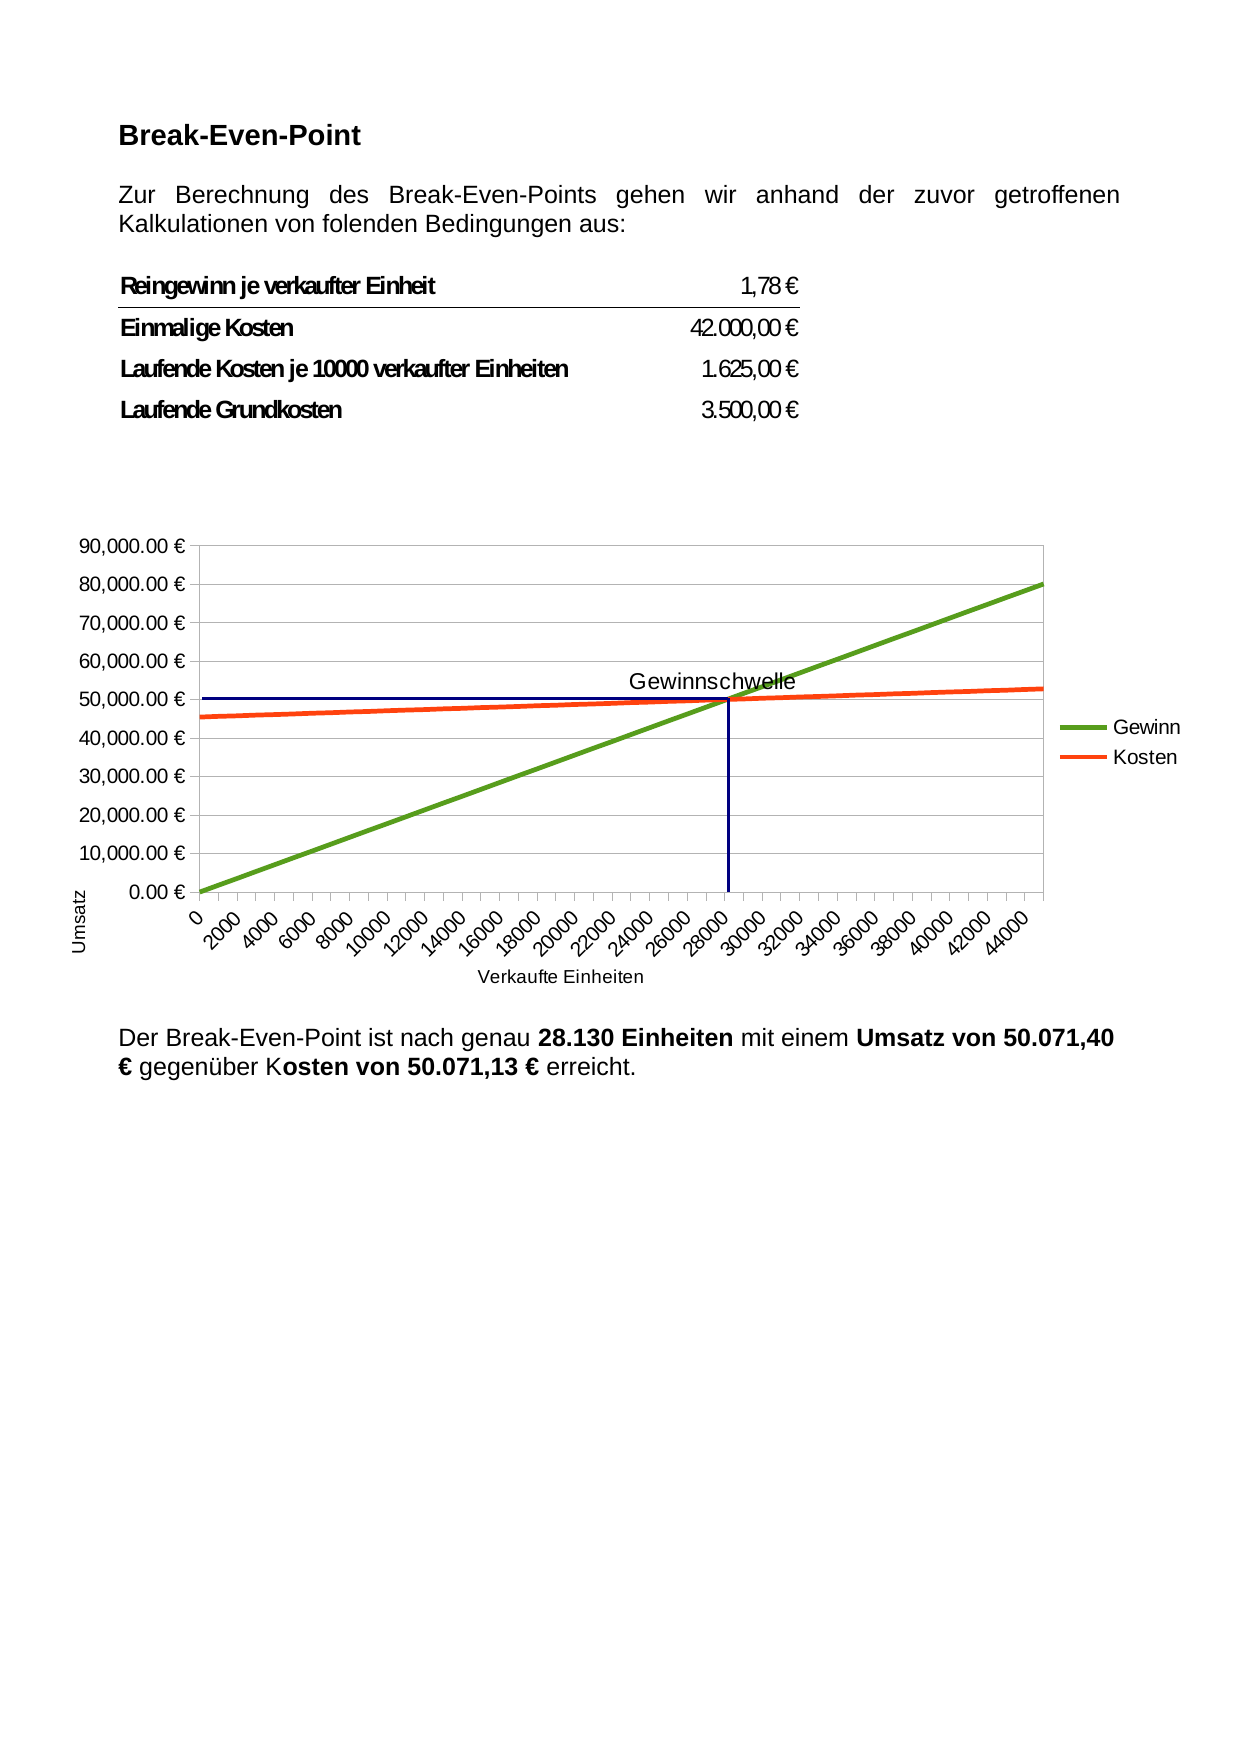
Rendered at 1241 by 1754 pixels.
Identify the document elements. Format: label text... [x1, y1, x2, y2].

text Der Break-Even-Point ist nach genau 28.130 Einheiten mit einem Umsatz von 50.071,40 € gegenüber Kosten von 50.071,13 € erreicht. [118, 1023, 1122, 1081]
text Break-Even-Point [118, 118, 1122, 152]
text Zur Berechnung des Break-Even-Points gehen wir anhand der zuvor getroffenen Kalkulationen von folenden Bedingungen aus: [118, 180, 1122, 238]
